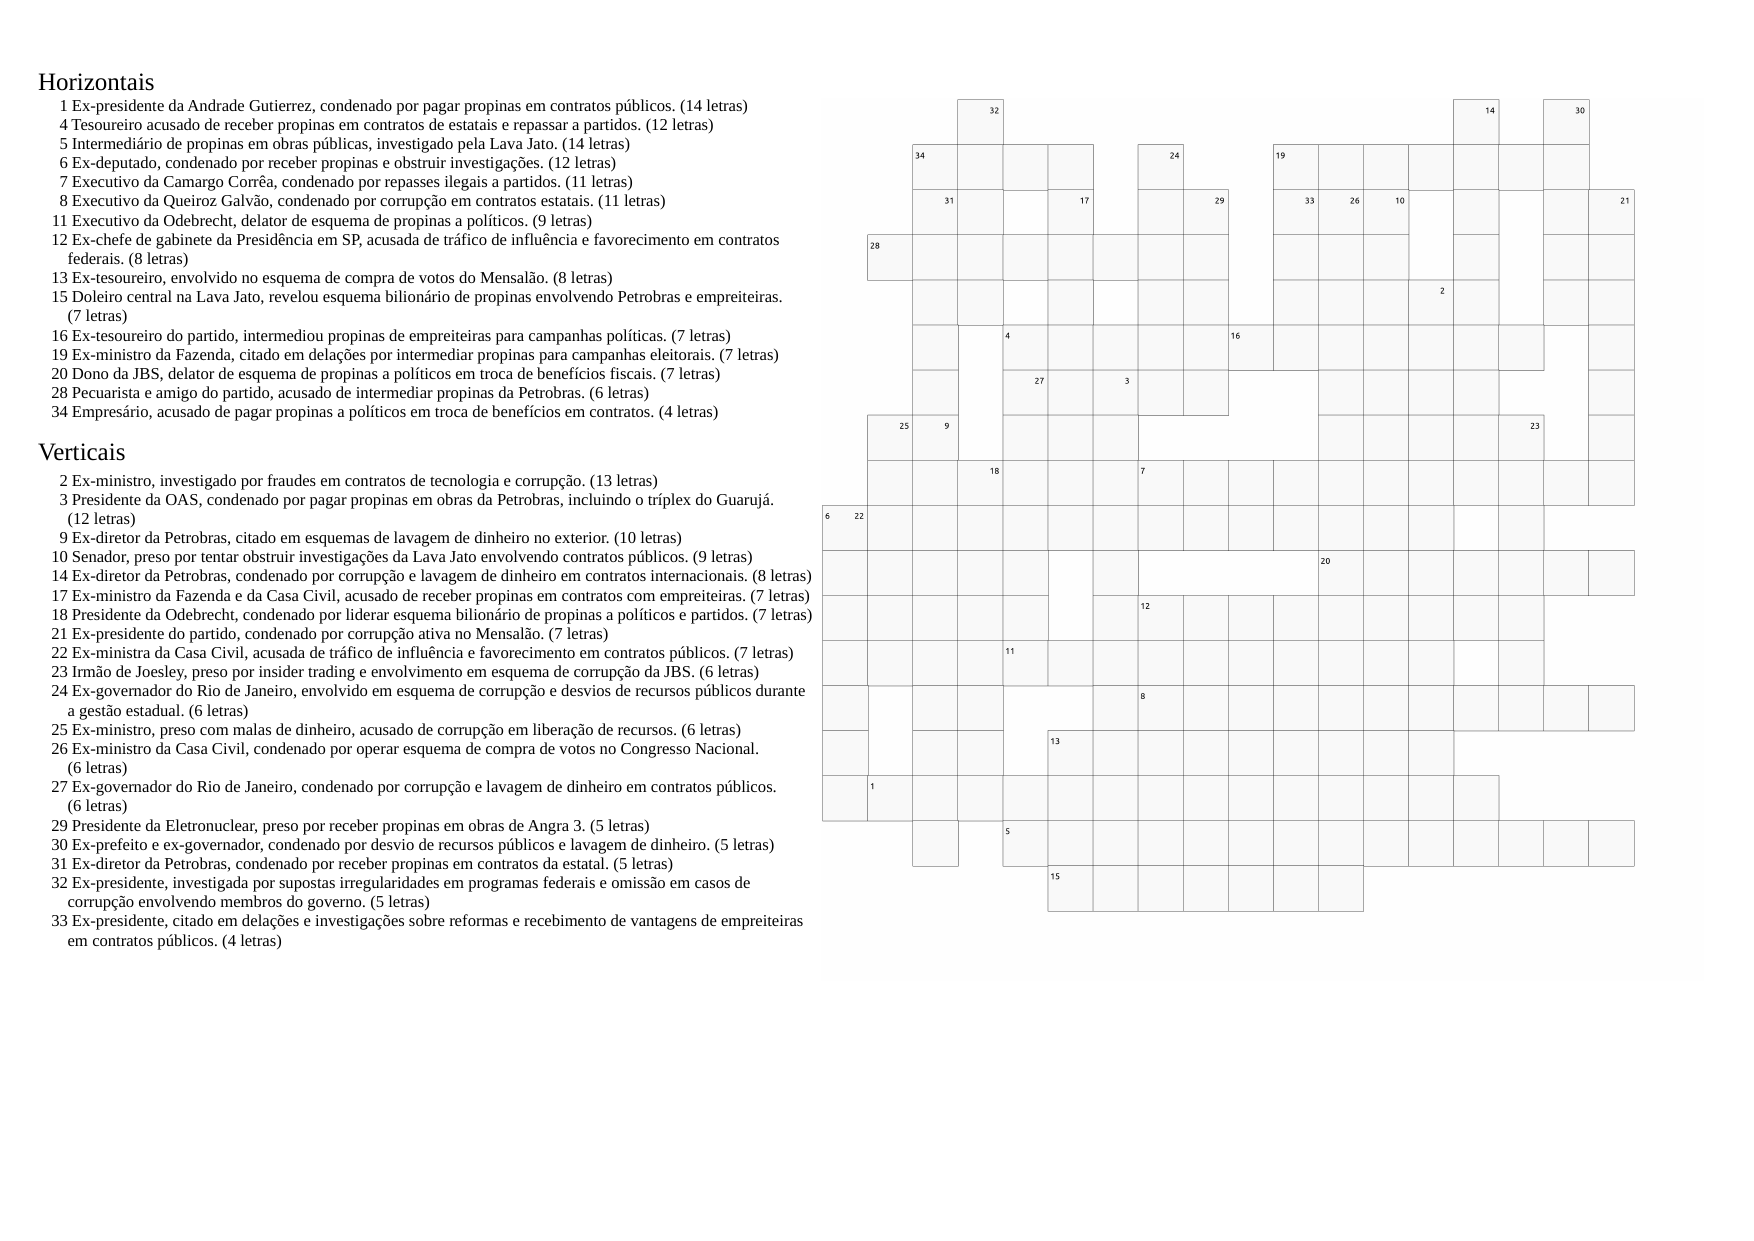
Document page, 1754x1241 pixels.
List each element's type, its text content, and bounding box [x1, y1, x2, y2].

table_header 1 [38, 95, 67, 114]
table_cell 28 [38, 383, 67, 402]
table_header 2 [38, 470, 67, 489]
text Horizontais [38, 67, 1716, 95]
table_cell Ex-ministro da Casa Civil, condenado por operar esquema de compra de votos no Congresso Nacional. (6 letras) [68, 739, 817, 777]
table_cell Ex-governador do Rio de Janeiro, envolvido em esquema de corrupção e desvios de recursos públicos durante a gestão estadual. (6 letras) [68, 681, 817, 719]
table_cell Ex-ministro, preso com malas de dinheiro, acusado de corrupção em liberação de recursos. (6 letras) [68, 720, 817, 739]
table_cell Ex-ministro da Fazenda, citado em delações por intermediar propinas para campanhas eleitorais. (7 letras) [68, 345, 817, 364]
text Verticais [38, 437, 821, 466]
table_cell Ex-presidente, citado em delações e investigações sobre reformas e recebimento de vantagens de empreiteiras em contratos públicos. (4 letras) [68, 911, 817, 949]
table_cell 33 [38, 911, 67, 949]
table_cell Presidente da Odebrecht, condenado por liderar esquema bilionário de propinas a políticos e partidos. (7 letras) [68, 605, 817, 624]
table_cell 23 [38, 662, 67, 681]
table_cell 4 [38, 115, 67, 134]
table_cell 3 [38, 490, 67, 528]
table_cell Executivo da Queiroz Galvão, condenado por corrupção em contratos estatais. (11 letras) [68, 191, 817, 210]
table_cell Ex-governador do Rio de Janeiro, condenado por corrupção e lavagem de dinheiro em contratos públicos. (6 letras) [68, 777, 817, 815]
table_cell Executivo da Camargo Corrêa, condenado por repasses ilegais a partidos. (11 letras) [68, 172, 817, 191]
table_cell Irmão de Joesley, preso por insider trading e envolvimento em esquema de corrupção da JBS. (6 letras) [68, 662, 817, 681]
table_cell Executivo da Odebrecht, delator de esquema de propinas a políticos. (9 letras) [68, 210, 817, 229]
table_cell 26 [38, 739, 67, 777]
table_cell Ex-tesoureiro, envolvido no esquema de compra de votos do Mensalão. (8 letras) [68, 268, 817, 287]
table_cell 31 [38, 854, 67, 873]
table_cell 13 [38, 268, 67, 287]
table_cell 34 [38, 402, 67, 421]
table_cell Doleiro central na Lava Jato, revelou esquema bilionário de propinas envolvendo Petrobras e empreiteiras. (7 letras) [68, 287, 817, 325]
table_cell Ex-ministra da Casa Civil, acusada de tráfico de influência e favorecimento em contratos públicos. (7 letras) [68, 643, 817, 662]
table_cell Ex-ministro da Fazenda e da Casa Civil, acusado de receber propinas em contratos com empreiteiras. (7 letras) [68, 585, 817, 604]
table_cell 22 [38, 643, 67, 662]
table_cell 19 [38, 345, 67, 364]
table_cell Senador, preso por tentar obstruir investigações da Lava Jato envolvendo contratos públicos. (9 letras) [68, 547, 817, 566]
table_cell 14 [38, 566, 67, 585]
table_cell 17 [38, 585, 67, 604]
table_cell Ex-chefe de gabinete da Presidência em SP, acusada de tráfico de influência e favorecimento em contratos federais. (8 letras) [68, 230, 817, 268]
table_header Ex-ministro, investigado por fraudes em contratos de tecnologia e corrupção. (13 letras) [68, 470, 817, 489]
table_cell 16 [38, 325, 67, 344]
table_cell Pecuarista e amigo do partido, acusado de intermediar propinas da Petrobras. (6 letras) [68, 383, 817, 402]
table_cell Intermediário de propinas em obras públicas, investigado pela Lava Jato. (14 letras) [68, 134, 817, 153]
table_cell Ex-diretor da Petrobras, condenado por corrupção e lavagem de dinheiro em contratos internacionais. (8 letras) [68, 566, 817, 585]
table_cell 8 [38, 191, 67, 210]
table_header Ex-presidente da Andrade Gutierrez, condenado por pagar propinas em contratos públicos. (14 letras) [68, 95, 817, 114]
table_cell Ex-presidente, investigada por supostas irregularidades em programas federais e omissão em casos de corrupção envolvendo membros do governo. (5 letras) [68, 873, 817, 911]
picture [821, 98, 1704, 981]
table_cell 7 [38, 172, 67, 191]
table_cell 5 [38, 134, 67, 153]
table_cell 10 [38, 547, 67, 566]
table_cell 30 [38, 835, 67, 854]
table_cell Ex-deputado, condenado por receber propinas e obstruir investigações. (12 letras) [68, 153, 817, 172]
table_cell 11 [38, 210, 67, 229]
table_cell 21 [38, 624, 67, 643]
table_cell 32 [38, 873, 67, 911]
table_cell Empresário, acusado de pagar propinas a políticos em troca de benefícios em contratos. (4 letras) [68, 402, 817, 421]
table_cell Presidente da Eletronuclear, preso por receber propinas em obras de Angra 3. (5 letras) [68, 815, 817, 834]
table_cell 18 [38, 605, 67, 624]
table_cell 29 [38, 815, 67, 834]
table_cell Ex-presidente do partido, condenado por corrupção ativa no Mensalão. (7 letras) [68, 624, 817, 643]
text [1704, 437, 1716, 466]
table_cell 15 [38, 287, 67, 325]
table_cell Ex-diretor da Petrobras, citado em esquemas de lavagem de dinheiro no exterior. (10 letras) [68, 528, 817, 547]
table_cell Ex-tesoureiro do partido, intermediou propinas de empreiteiras para campanhas políticas. (7 letras) [68, 325, 817, 344]
table_cell Dono da JBS, delator de esquema de propinas a políticos em troca de benefícios fiscais. (7 letras) [68, 364, 817, 383]
table_cell 25 [38, 720, 67, 739]
table_cell 24 [38, 681, 67, 719]
table_cell 6 [38, 153, 67, 172]
table_cell 12 [38, 230, 67, 268]
table_cell 27 [38, 777, 67, 815]
table_cell 20 [38, 364, 67, 383]
table_cell Ex-diretor da Petrobras, condenado por receber propinas em contratos da estatal. (5 letras) [68, 854, 817, 873]
table_cell 9 [38, 528, 67, 547]
table_cell Ex-prefeito e ex-governador, condenado por desvio de recursos públicos e lavagem de dinheiro. (5 letras) [68, 835, 817, 854]
table_cell Tesoureiro acusado de receber propinas em contratos de estatais e repassar a partidos. (12 letras) [68, 115, 817, 134]
table_cell Presidente da OAS, condenado por pagar propinas em obras da Petrobras, incluindo o tríplex do Guarujá. (12 letras) [68, 490, 817, 528]
